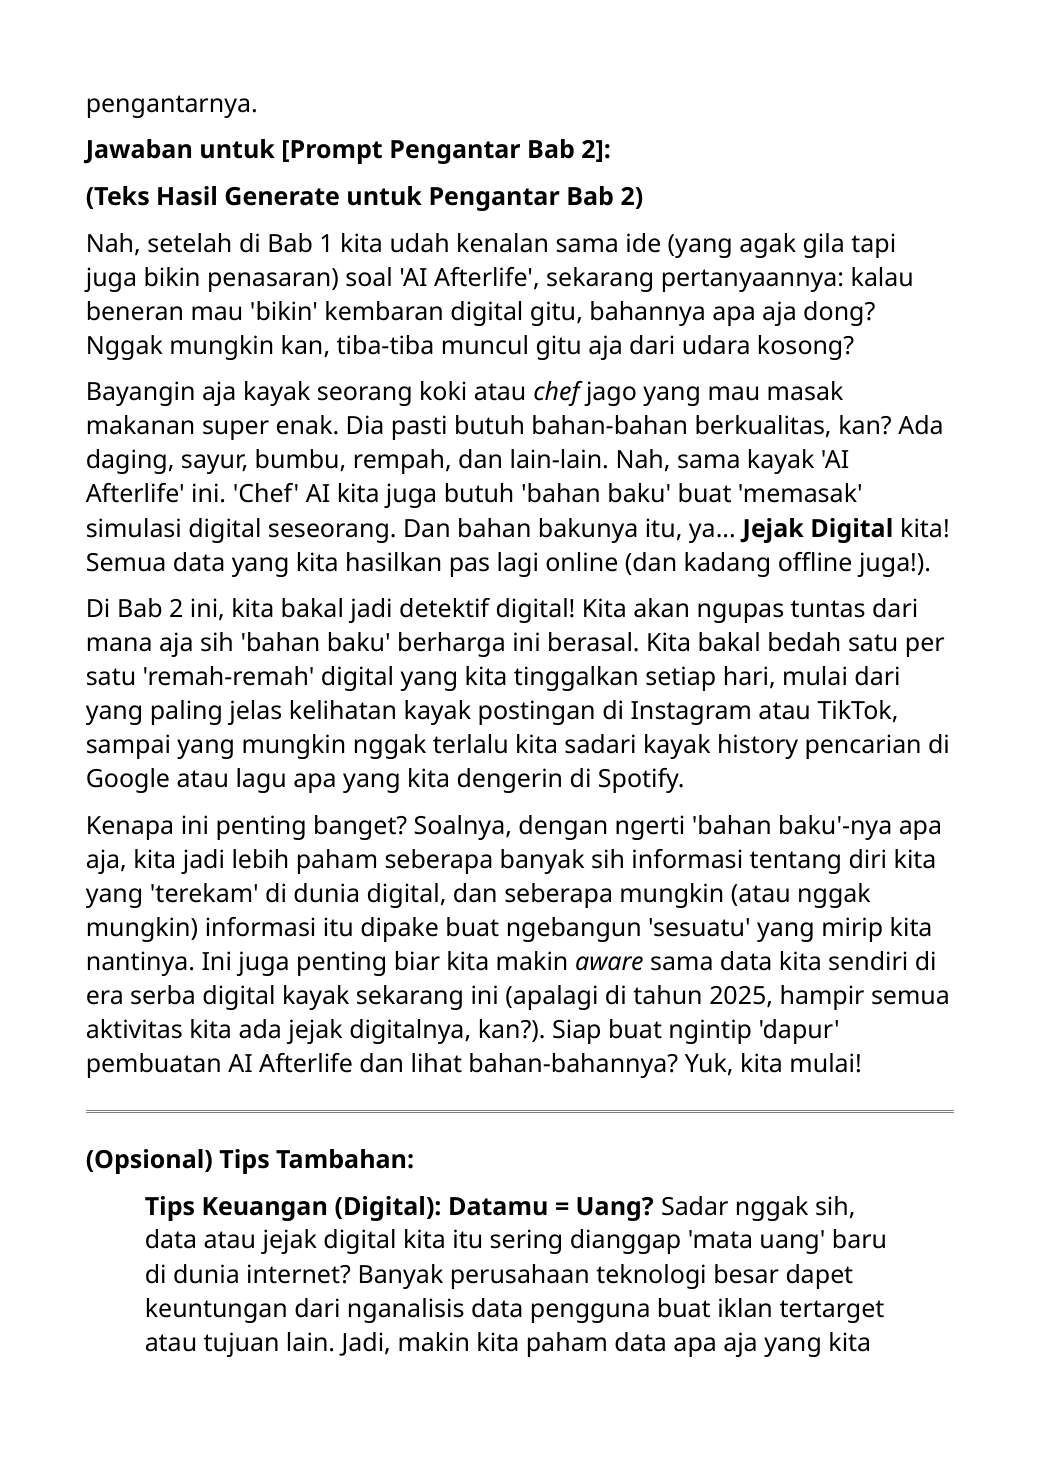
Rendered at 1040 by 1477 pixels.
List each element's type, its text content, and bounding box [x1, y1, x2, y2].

text Bayangin aja kayak seorang koki atau chef jago yang mau masak makanan super enak. Dia pasti butuh bahan-bahan berkualitas, kan? Ada daging, sayur, bumbu, rempah, dan lain-lain. Nah, sama kayak 'AI Afterlife' ini. 'Chef' AI kita juga butuh 'bahan baku' buat 'memasak' simulasi digital seseorang. Dan bahan bakunya itu, ya... Jejak Digital kita! Semua data yang kita hasilkan pas lagi online (dan kadang offline juga!). [86, 374, 954, 578]
text (Teks Hasil Generate untuk Pengantar Bab 2) [86, 179, 954, 213]
text Nah, setelah di Bab 1 kita udah kenalan sama ide (yang agak gila tapi juga bikin penasaran) soal 'AI Afterlife', sekarang pertanyaannya: kalau beneran mau 'bikin' kembaran digital gitu, bahannya apa aja dong? Nggak mungkin kan, tiba-tiba muncul gitu aja dari udara kosong? [86, 225, 954, 361]
text pengantarnya. [86, 86, 954, 119]
text Di Bab 2 ini, kita bakal jadi detektif digital! Kita akan ngupas tuntas dari mana aja sih 'bahan baku' berharga ini berasal. Kita bakal bedah satu per satu 'remah-remah' digital yang kita tinggalkan setiap hari, mulai dari yang paling jelas kelihatan kayak postingan di Instagram atau TikTok, sampai yang mungkin nggak terlalu kita sadari kayak history pencarian di Google atau lagu apa yang kita dengerin di Spotify. [86, 591, 954, 795]
text Kenapa ini penting banget? Soalnya, dengan ngerti 'bahan baku'-nya apa aja, kita jadi lebih paham seberapa banyak sih informasi tentang diri kita yang 'terekam' di dunia digital, dan seberapa mungkin (atau nggak mungkin) informasi itu dipake buat ngebangun 'sesuatu' yang mirip kita nantinya. Ini juga penting biar kita makin aware sama data kita sendiri di era serba digital kayak sekarang ini (apalagi di tahun 2025, hampir semua aktivitas kita ada jejak digitalnya, kan?). Siap buat ngintip 'dapur' pembuatan AI Afterlife dan lihat bahan-bahannya? Yuk, kita mulai! [86, 808, 954, 1080]
text Jawaban untuk [Prompt Pengantar Bab 2]: [86, 132, 954, 166]
text (Opsional) Tips Tambahan: [86, 1142, 954, 1176]
text Tips Keuangan (Digital): Datamu = Uang? Sadar nggak sih, data atau jejak digital kita itu sering dianggap 'mata uang' baru di dunia internet? Banyak perusahaan teknologi besar dapet keuntungan dari nganalisis data pengguna buat iklan tertarget atau tujuan lain. Jadi, makin kita paham data apa aja yang kita [144, 1188, 895, 1358]
